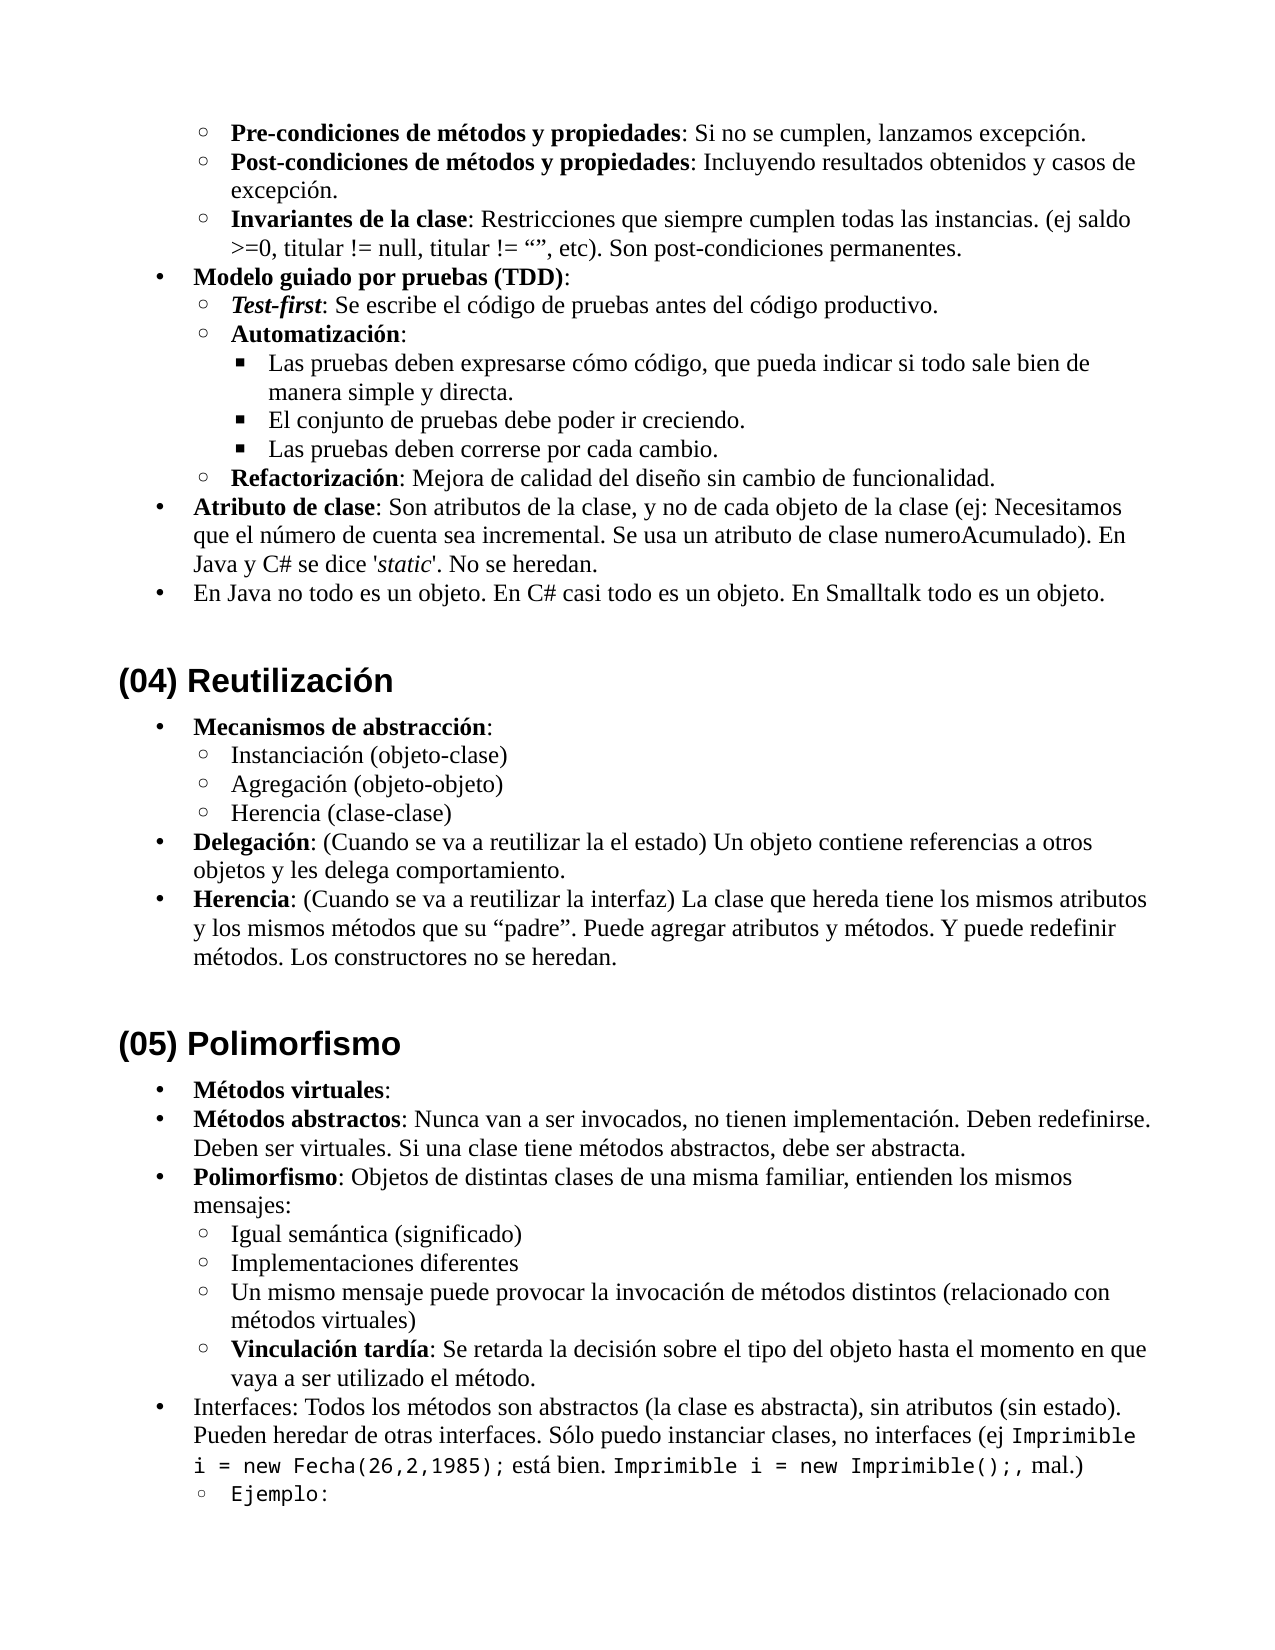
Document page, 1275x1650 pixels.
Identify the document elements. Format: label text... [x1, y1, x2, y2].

list Las pruebas deben expresarse cómo código, que pueda indicar si todo sale bien de manera simple y directa. [231, 348, 1157, 406]
list Interfaces: Todos los métodos son abstractos (la clase es abstracta), sin atributos (sin estado). Pueden heredar de otras interfaces. Sólo puedo instanciar clases, no interfaces (ej Imprimible i = new Fecha(26,2,1985); está bien. Imprimible i = new Imprimible();, mal.) [156, 1392, 1157, 1479]
list Pre-condiciones de métodos y propiedades: Si no se cumplen, lanzamos excepción. [193, 118, 1157, 147]
subtitle (04) Reutilización [118, 661, 1157, 699]
list Vinculación tardía: Se retarda la decisión sobre el tipo del objeto hasta el momento en que vaya a ser utilizado el método. [193, 1334, 1157, 1392]
list Métodos abstractos: Nunca van a ser invocados, no tienen implementación. Deben redefinirse. Deben ser virtuales. Si una clase tiene métodos abstractos, debe ser abstracta. [156, 1104, 1157, 1162]
subtitle (05) Polimorfismo [118, 1024, 1157, 1063]
list Delegación: (Cuando se va a reutilizar la el estado) Un objeto contiene referencias a otros objetos y les delega comportamiento. [156, 827, 1157, 884]
list Invariantes de la clase: Restricciones que siempre cumplen todas las instancias. (ej saldo >=0, titular != null, titular != “”, etc). Son post-condiciones permanentes. [193, 204, 1157, 262]
list Igual semántica (significado) [193, 1219, 1157, 1248]
list Herencia (clase-clase) [193, 798, 1157, 827]
list Un mismo mensaje puede provocar la invocación de métodos distintos (relacionado con métodos virtuales) [193, 1277, 1157, 1334]
list Instanciación (objeto-clase) [193, 741, 1157, 769]
list Agregación (objeto-objeto) [193, 769, 1157, 798]
list Implementaciones diferentes [193, 1248, 1157, 1277]
list Refactorización: Mejora de calidad del diseño sin cambio de funcionalidad. [193, 463, 1157, 492]
list Métodos virtuales: [156, 1075, 1157, 1104]
list Atributo de clase: Son atributos de la clase, y no de cada objeto de la clase (ej: Necesitamos que el número de cuenta sea incremental. Se usa un atributo de clase numeroAcumulado). En Java y C# se dice 'static'. No se heredan. [156, 492, 1157, 578]
list Herencia: (Cuando se va a reutilizar la interfaz) La clase que hereda tiene los mismos atributos y los mismos métodos que su “padre”. Puede agregar atributos y métodos. Y puede redefinir métodos. Los constructores no se heredan. [156, 884, 1157, 971]
list Las pruebas deben correrse por cada cambio. [231, 434, 1157, 463]
list Automatización: [193, 319, 1157, 348]
list El conjunto de pruebas debe poder ir creciendo. [231, 406, 1157, 434]
list En Java no todo es un objeto. En C# casi todo es un objeto. En Smalltalk todo es un objeto. [156, 578, 1157, 607]
list Ejemplo: [193, 1479, 1157, 1508]
list Post-condiciones de métodos y propiedades: Incluyendo resultados obtenidos y casos de excepción. [193, 147, 1157, 204]
list Modelo guiado por pruebas (TDD): [156, 262, 1157, 291]
list Test-first: Se escribe el código de pruebas antes del código productivo. [193, 291, 1157, 319]
list Polimorfismo: Objetos de distintas clases de una misma familiar, entienden los mismos mensajes: [156, 1162, 1157, 1219]
list Mecanismos de abstracción: [156, 712, 1157, 741]
